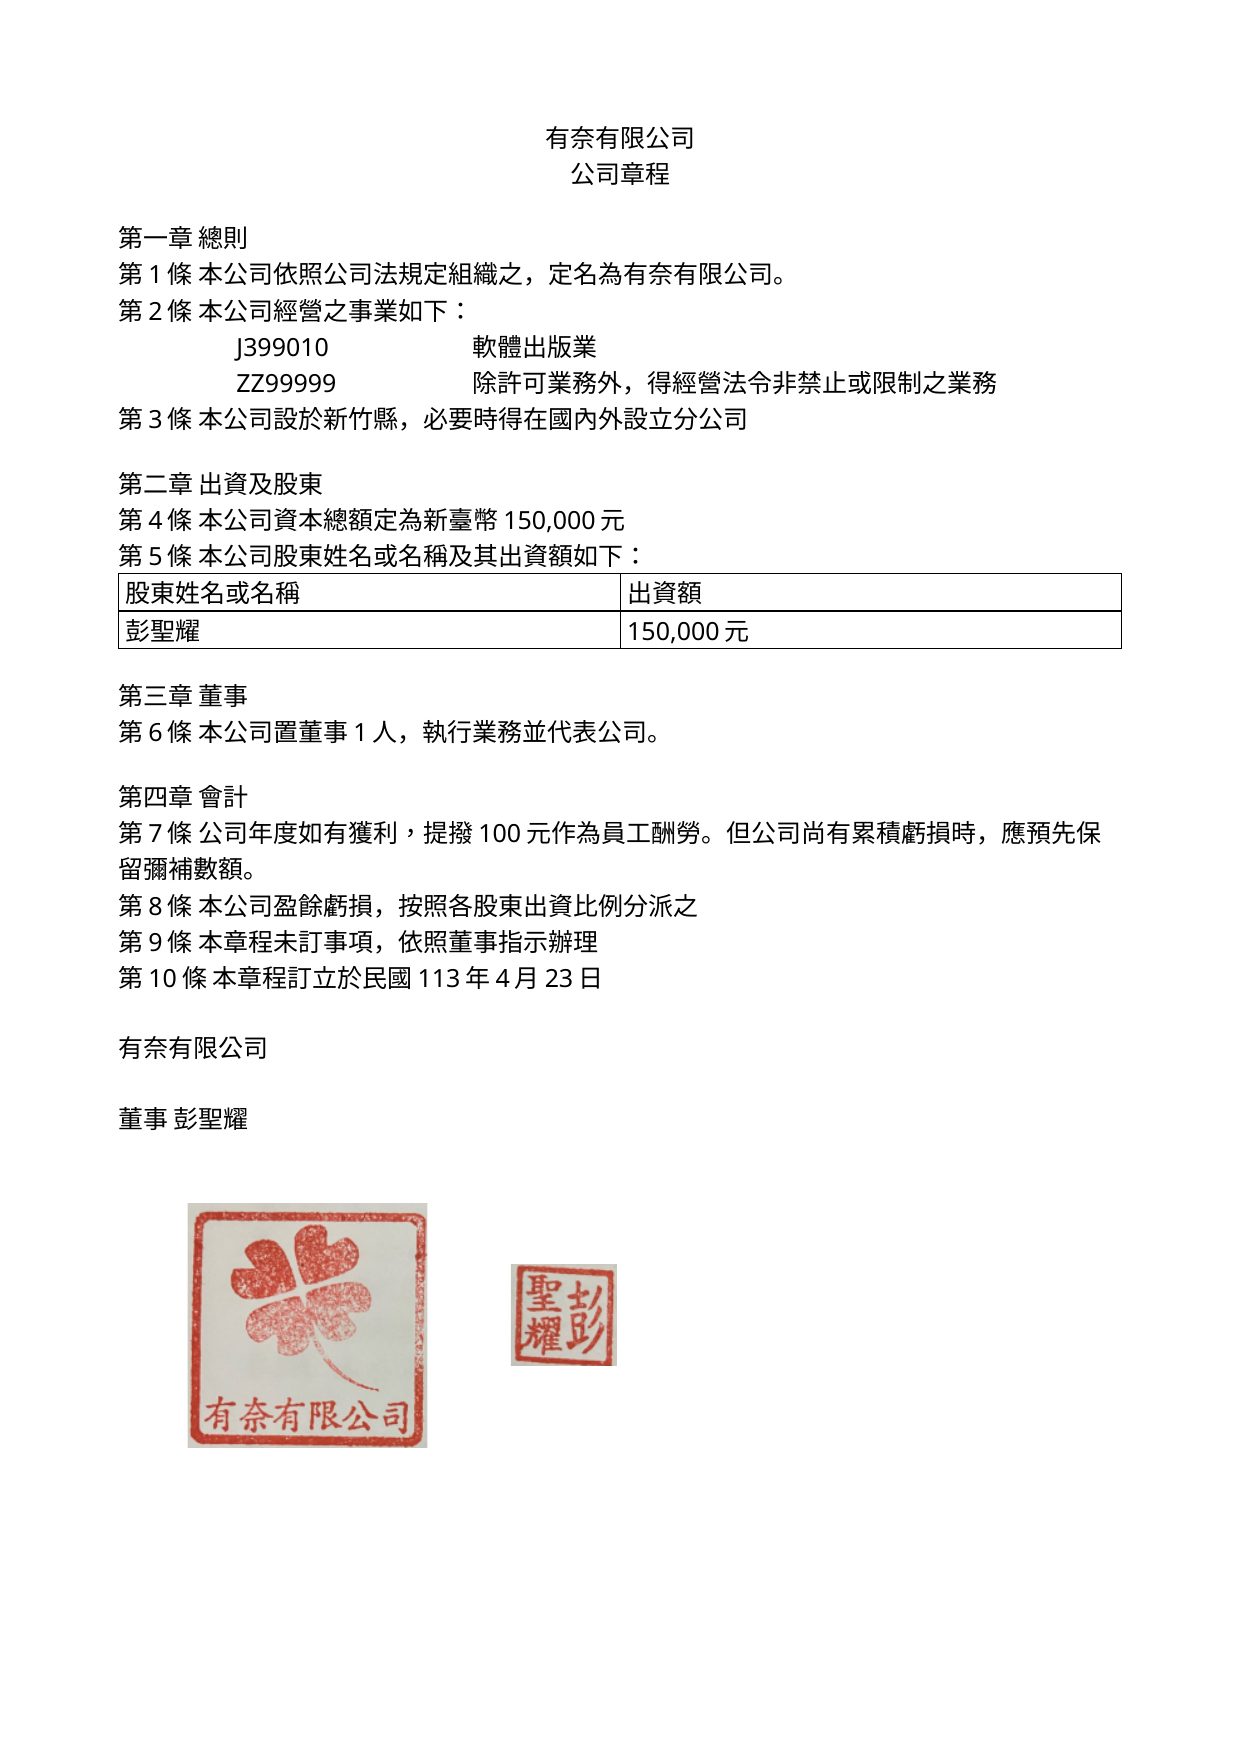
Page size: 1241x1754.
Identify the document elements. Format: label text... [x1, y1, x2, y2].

text 第10條 本章程訂立於民國113年4月23日 [118, 958, 1122, 995]
text 董事 彭聖耀 [118, 1099, 1122, 1135]
text 公司章程 [118, 154, 1122, 191]
table_cell 150,000元 [621, 612, 1121, 648]
text 第二章 出資及股東 [118, 464, 1122, 500]
text J399010 軟體出版業 [118, 327, 1122, 364]
text 第6條 本公司置董事1人，執行業務並代表公司。 [118, 713, 1122, 749]
text 第一章 總則 [118, 219, 1122, 255]
text 第7條 公司年度如有獲利，提撥100元作為員工酬勞。但公司尚有累積虧損時，應預先保留彌補數額。 [118, 813, 1122, 886]
text ZZ99999 除許可業務外，得經營法令非禁止或限制之業務 [118, 364, 1122, 400]
text 第4條 本公司資本總額定為新臺幣150,000元 [118, 500, 1122, 537]
text 第8條 本公司盈餘虧損，按照各股東出資比例分派之 [118, 886, 1122, 922]
text 第3條 本公司設於新竹縣，必要時得在國內外設立分公司 [118, 400, 1122, 436]
picture [187, 1203, 428, 1448]
picture [510, 1264, 617, 1366]
text 第5條 本公司股東姓名或名稱及其出資額如下： [118, 537, 1122, 573]
text 第2條 本公司經營之事業如下： [118, 291, 1122, 327]
text 第1條 本公司依照公司法規定組織之，定名為有奈有限公司。 [118, 255, 1122, 291]
table_cell 彭聖耀 [119, 612, 620, 648]
text 第9條 本章程未訂事項，依照董事指示辦理 [118, 922, 1122, 958]
table_header 股東姓名或名稱 [119, 574, 620, 610]
text 第四章 會計 [118, 777, 1122, 813]
text 有奈有限公司 [118, 1029, 1122, 1065]
text 第三章 董事 [118, 677, 1122, 713]
table_header 出資額 [621, 574, 1121, 610]
text 有奈有限公司 [118, 118, 1122, 154]
